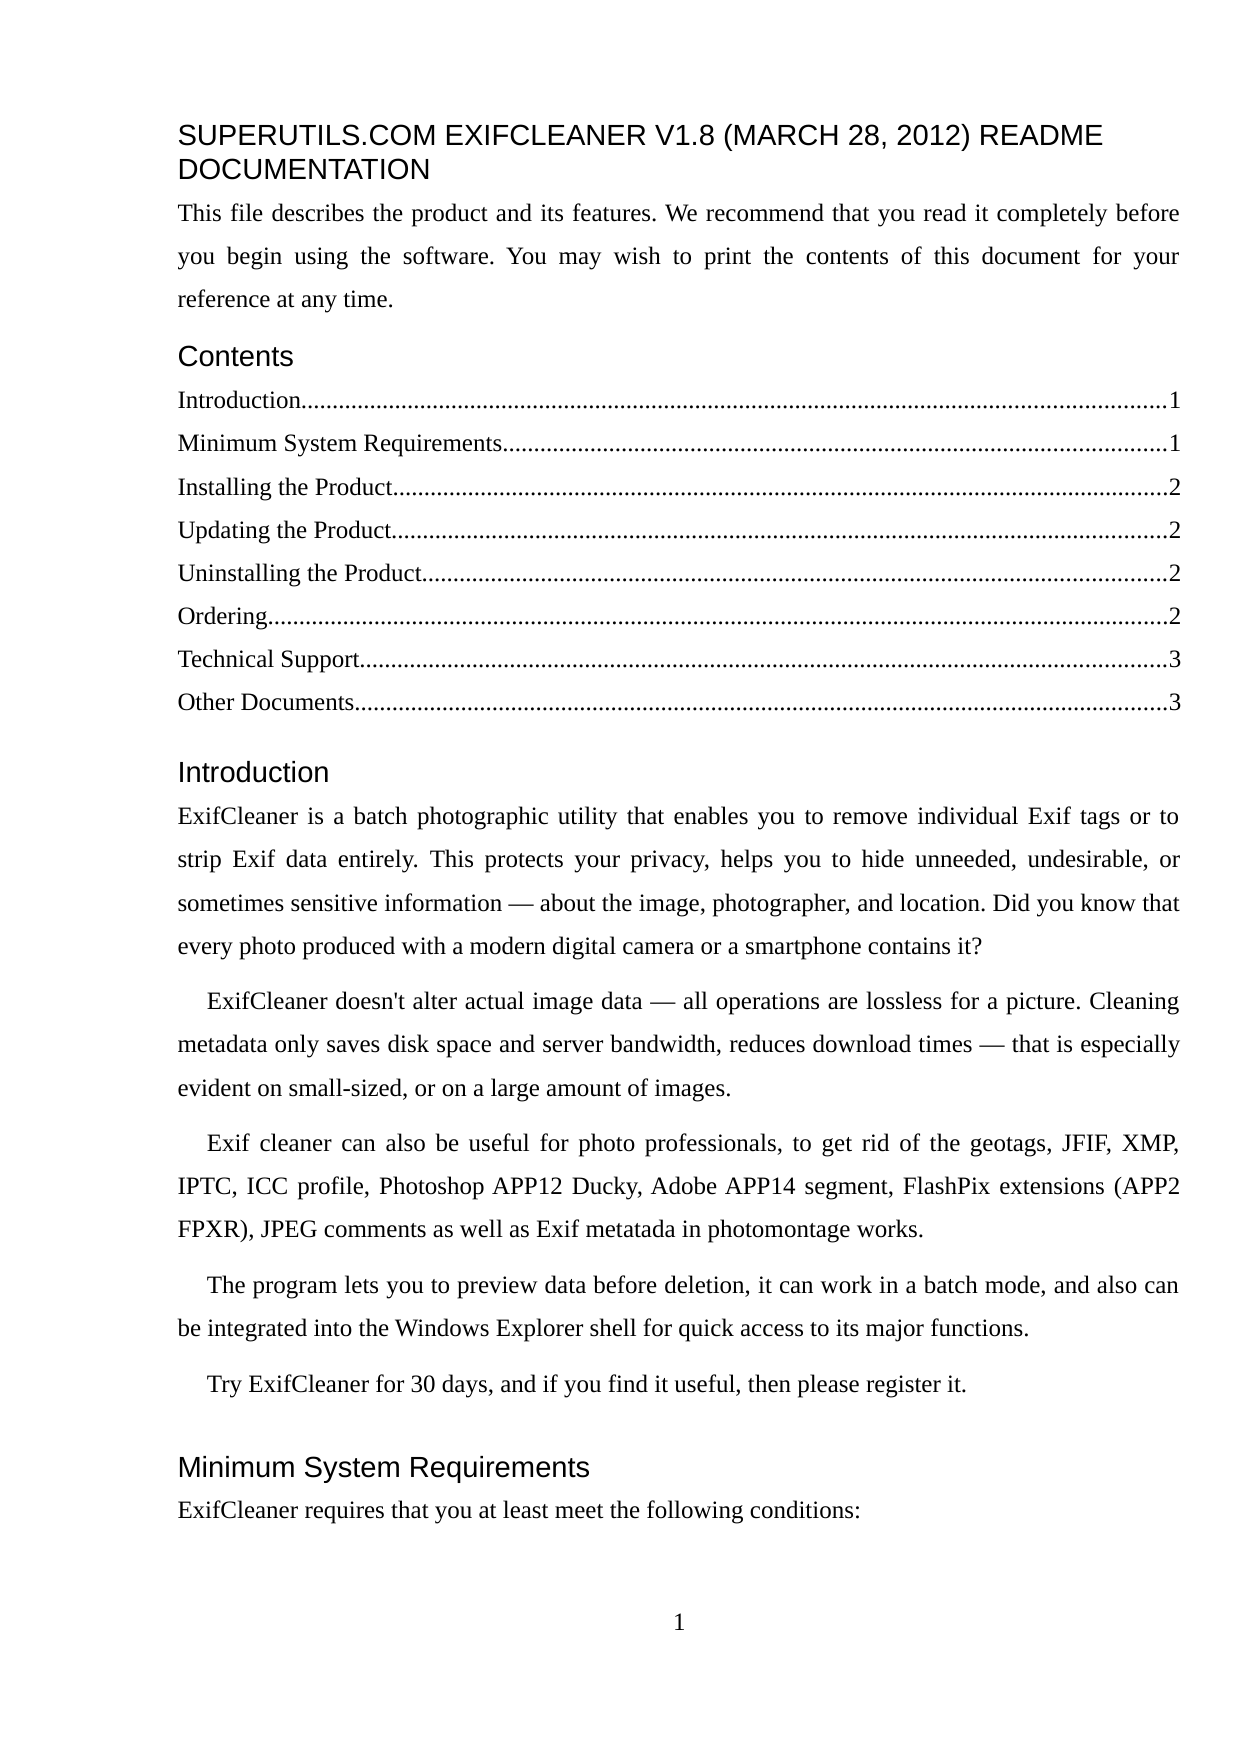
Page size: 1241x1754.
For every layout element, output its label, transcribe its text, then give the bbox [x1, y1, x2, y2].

text This file describes the product and its features. We recommend that you read it completely before you begin using the software. You may wish to print the contents of this document for your reference at any time. [177, 198, 1181, 313]
text Updating the Product 2 [177, 515, 1181, 543]
text Other Documents 3 [177, 687, 1181, 716]
text Try ExifCleaner for 30 days, and if you find it useful, then please register it. [177, 1369, 1181, 1398]
text Minimum System Requirements 1 [177, 428, 1181, 457]
subtitle Contents [177, 339, 1181, 373]
text ExifCleaner requires that you at least meet the following conditions: [177, 1496, 1181, 1524]
text Technical Support 3 [177, 644, 1181, 673]
text Installing the Product 2 [177, 472, 1181, 500]
text ExifCleaner doesn't alter actual image data — all operations are lossless for a picture. Cleaning metadata only saves disk space and server bandwidth, reduces download times — that is especially evident on small-sized, or on a large amount of images. [177, 986, 1181, 1101]
text The program lets you to preview data before deletion, it can work in a batch mode, and also can be integrated into the Windows Explorer shell for quick access to its major functions. [177, 1270, 1181, 1342]
text Ordering 2 [177, 601, 1181, 630]
text ExifCleaner is a batch photographic utility that enables you to remove individual Exif tags or to strip Exif data entirely. This protects your privacy, helps you to hide unneeded, undesirable, or sometimes sensitive information — about the image, photographer, and location. Did you know that every photo produced with a modern digital camera or a smartphone contains it? [177, 801, 1181, 959]
subtitle SuperUtils.com ExifCleaner v1.8 (March 28, 2012) Readme Documentation [177, 118, 1181, 185]
text Introduction 1 [177, 385, 1181, 414]
subtitle Introduction [177, 755, 1181, 789]
text Uninstalling the Product 2 [177, 558, 1181, 587]
subtitle Minimum System Requirements [177, 1449, 1181, 1483]
text Exif cleaner can also be useful for photo professionals, to get rid of the geotags, JFIF, XMP, IPTC, ICC profile, Photoshop APP12 Ducky, Adobe APP14 segment, FlashPix extensions (APP2 FPXR), JPEG comments as well as Exif metatada in photomontage works. [177, 1128, 1181, 1243]
